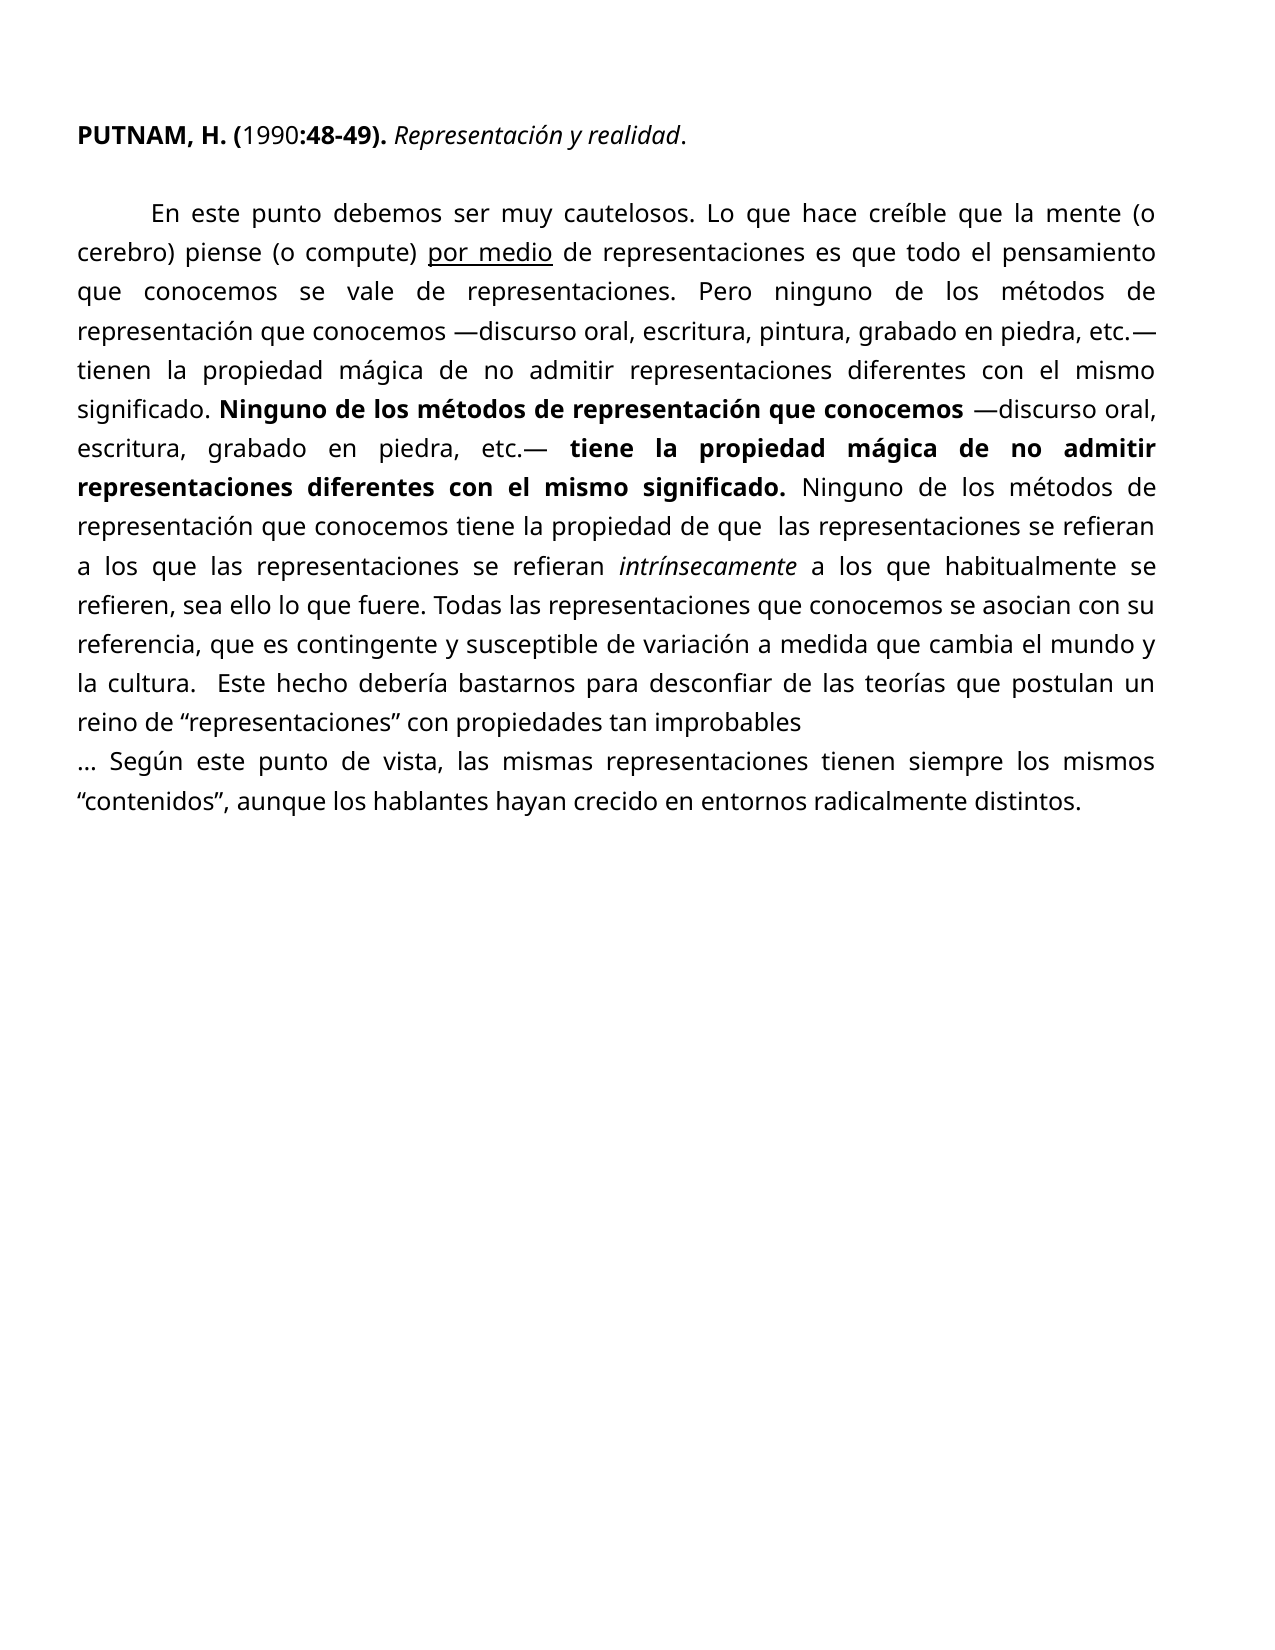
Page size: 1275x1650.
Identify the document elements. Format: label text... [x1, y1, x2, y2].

text … Según este punto de vista, las mismas representaciones tienen siempre los mismos “contenidos”, aunque los hablantes hayan crecido en entornos radicalmente distintos. [77, 744, 1157, 817]
text En este punto debemos ser muy cautelosos. Lo que hace creíble que la mente (o cerebro) piense (o compute) por medio de representaciones es que todo el pensamiento que conocemos se vale de representaciones. Pero ninguno de los métodos de representación que conocemos —discurso oral, escritura, pintura, grabado en piedra, etc.— tienen la propiedad mágica de no admitir representaciones diferentes con el mismo significado. Ninguno de los métodos de representación que conocemos —discurso oral, escritura, grabado en piedra, etc.— tiene la propiedad mágica de no admitir representaciones diferentes con el mismo significado. Ninguno de los métodos de representación que conocemos tiene la propiedad de que las representaciones se refieran a los que las representaciones se refieran intrínsecamente a los que habitualmente se refieren, sea ello lo que fuere. Todas las representaciones que conocemos se asocian con su referencia, que es contingente y susceptible de variación a medida que cambia el mundo y la cultura. Este hecho debería bastarnos para desconfiar de las teorías que postulan un reino de “representaciones” con propiedades tan improbables [77, 196, 1157, 739]
text PUTNAM, H. (1990:48-49). Representación y realidad. [77, 117, 1157, 151]
